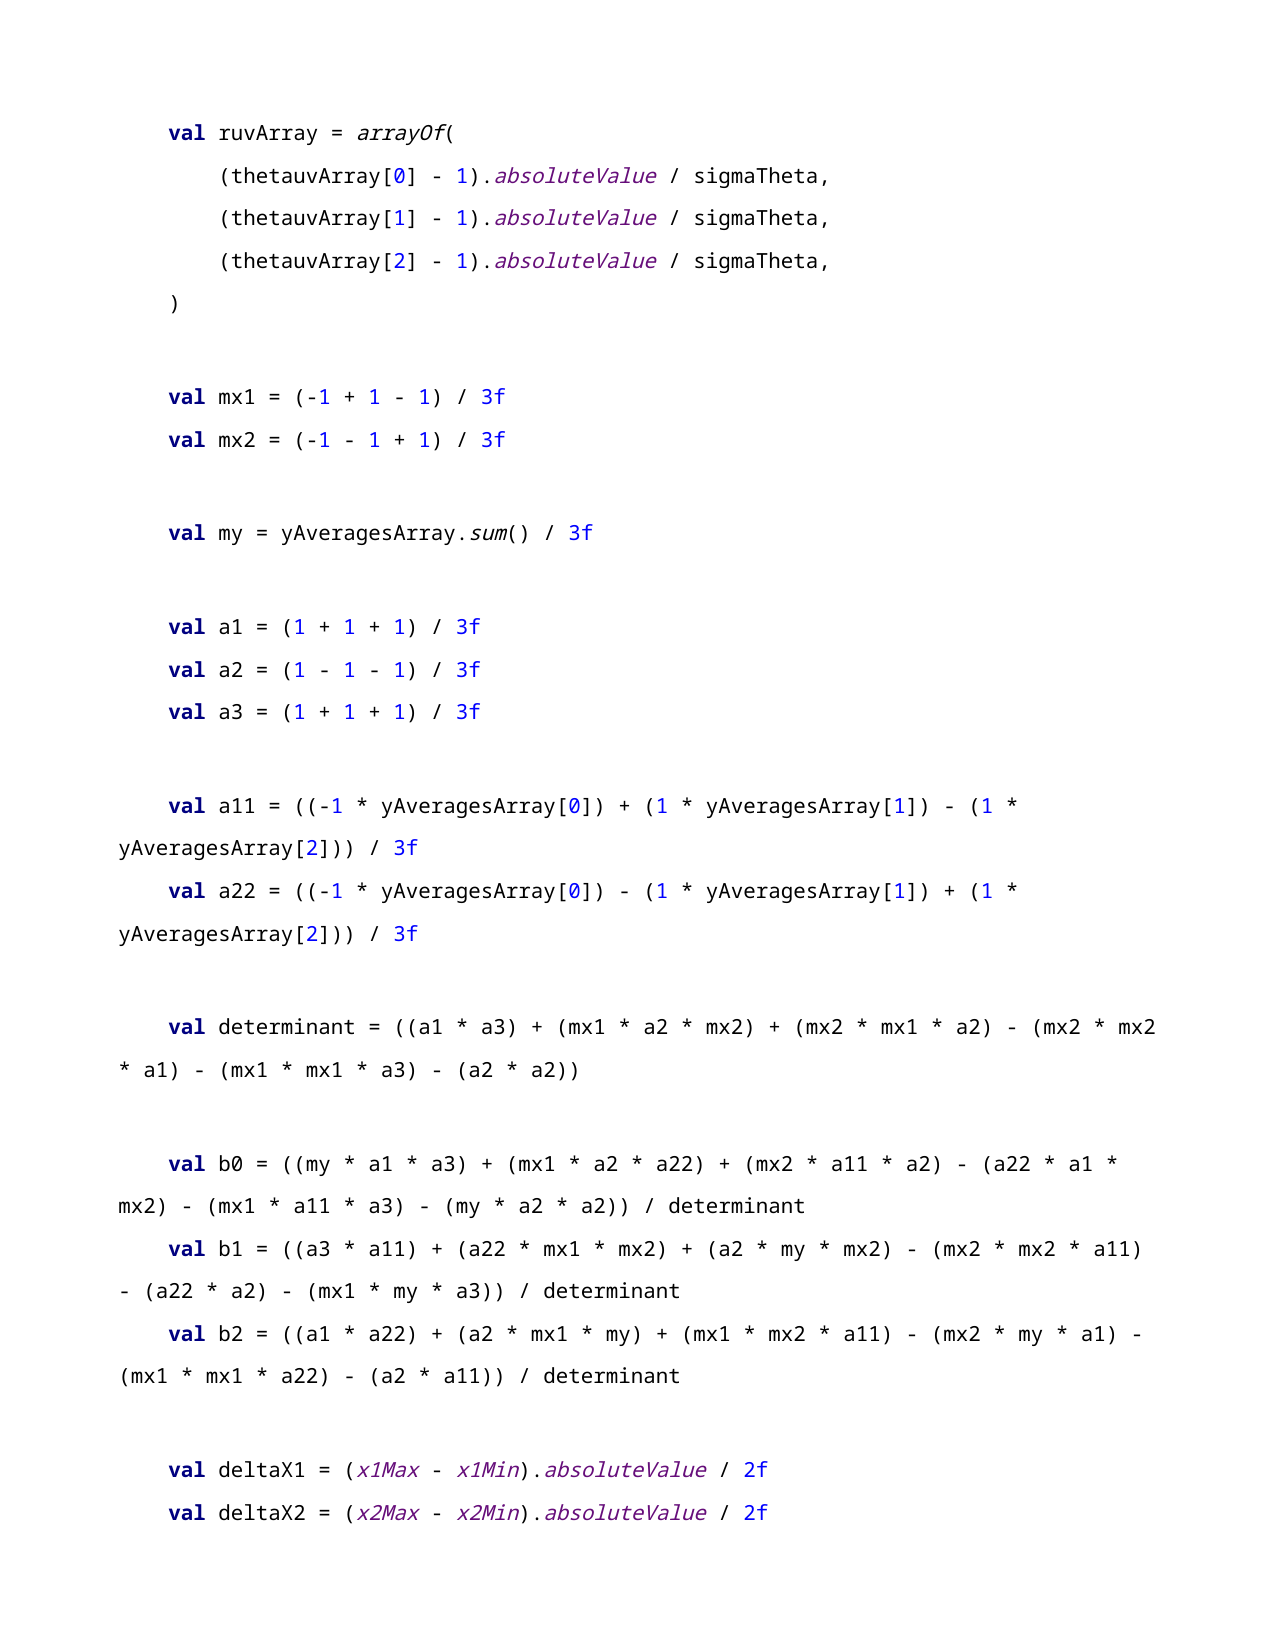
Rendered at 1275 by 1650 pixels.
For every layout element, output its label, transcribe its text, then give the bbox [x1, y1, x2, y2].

text val ruvArray = arrayOf( (thetauvArray[0] - 1).absoluteValue / sigmaTheta, (thetauvArray[1] - 1).absoluteValue / sigmaTheta, (thetauvArray[2] - 1).absoluteValue / sigmaTheta, ) val mx1 = (-1 + 1 - 1) / 3f val mx2 = (-1 - 1 + 1) / 3f val my = yAveragesArray.sum() / 3f val a1 = (1 + 1 + 1) / 3f val a2 = (1 - 1 - 1) / 3f val a3 = (1 + 1 + 1) / 3f val a11 = ((-1 * yAveragesArray[0]) + (1 * yAveragesArray[1]) - (1 * yAveragesArray[2])) / 3f val a22 = ((-1 * yAveragesArray[0]) - (1 * yAveragesArray[1]) + (1 * yAveragesArray[2])) / 3f val determinant = ((a1 * a3) + (mx1 * a2 * mx2) + (mx2 * mx1 * a2) - (mx2 * mx2 * a1) - (mx1 * mx1 * a3) - (a2 * a2)) val b0 = ((my * a1 * a3) + (mx1 * a2 * a22) + (mx2 * a11 * a2) - (a22 * a1 * mx2) - (mx1 * a11 * a3) - (my * a2 * a2)) / determinant val b1 = ((a3 * a11) + (a22 * mx1 * mx2) + (a2 * my * mx2) - (mx2 * mx2 * a11) - (a22 * a2) - (mx1 * my * a3)) / determinant val b2 = ((a1 * a22) + (a2 * mx1 * my) + (mx1 * mx2 * a11) - (mx2 * my * a1) - (mx1 * mx1 * a22) - (a2 * a11)) / determinant val deltaX1 = (x1Max - x1Min).absoluteValue / 2f val deltaX2 = (x2Max - x2Min).absoluteValue / 2f [118, 118, 1157, 1526]
